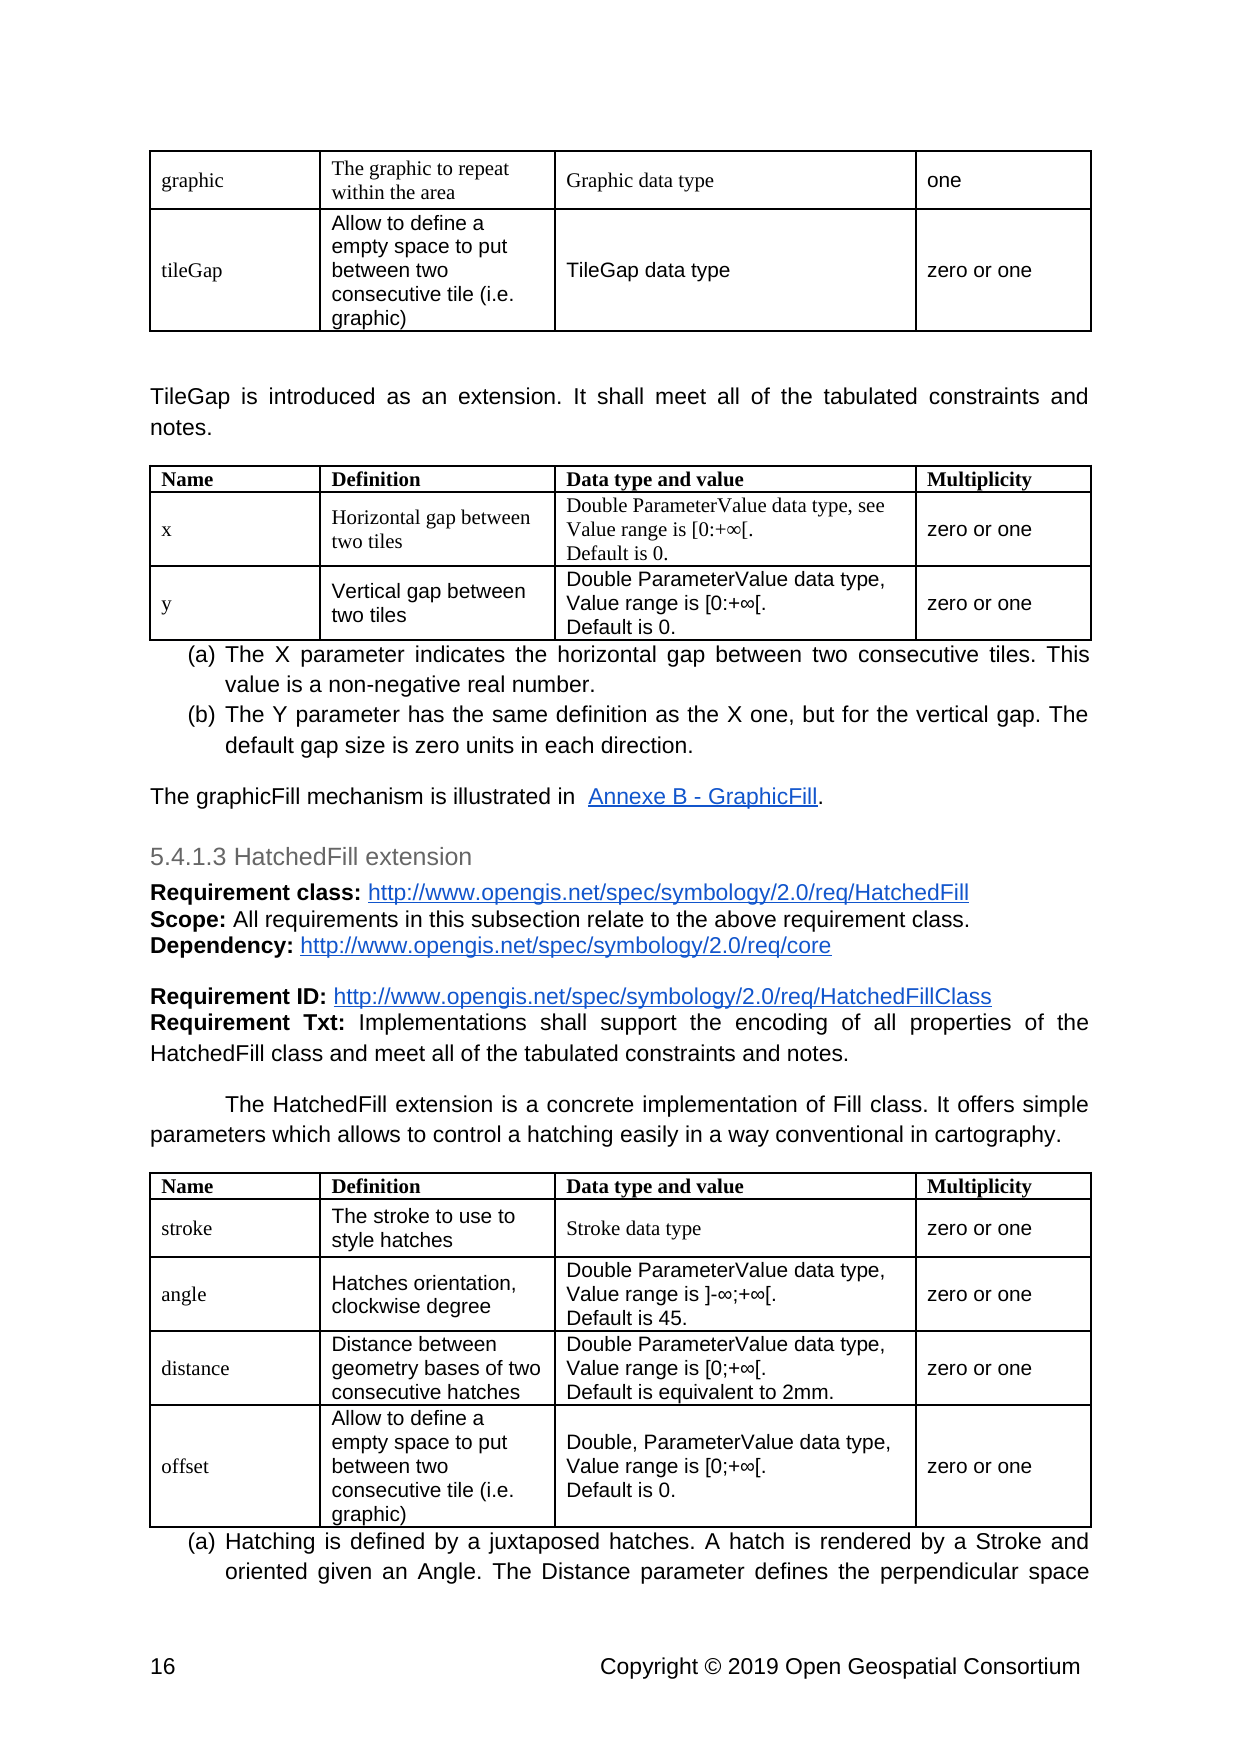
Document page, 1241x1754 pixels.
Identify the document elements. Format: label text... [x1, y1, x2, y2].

list The Y parameter has the same definition as the X one, but for the vertical gap. The default gap size is zero units in each direction. [187, 701, 1090, 758]
table_header Name [151, 467, 319, 491]
list Hatching is defined by a juxtaposed hatches. A hatch is rendered by a Stroke and oriented given an Angle. The Distance parameter defines the perpendicular space [187, 1528, 1090, 1585]
table_header Name [151, 1174, 319, 1198]
table_cell stroke [151, 1200, 319, 1256]
table_header Multiplicity [917, 1174, 1090, 1198]
table_cell zero or one [917, 1332, 1090, 1404]
table_header Multiplicity [917, 467, 1090, 491]
table_header Data type and value [556, 467, 915, 491]
table_cell Double ParameterValue data type, see Value range is [0:+∞[. Default is 0. [556, 493, 915, 565]
table_cell Distance between geometry bases of two consecutive hatches [321, 1332, 554, 1404]
table_cell TileGap data type [556, 210, 915, 330]
subtitle ​5.4.1.3​ HatchedFill extension [150, 842, 1090, 871]
table_header Definition [321, 467, 554, 491]
text TileGap is introduced as an extension. It shall meet all of the tabulated constraints and notes. [150, 383, 1090, 440]
table_header Data type and value [556, 1174, 915, 1198]
table_cell zero or one [917, 210, 1090, 330]
table_cell y [151, 567, 319, 639]
table_cell zero or one [917, 1258, 1090, 1330]
text Requirement class: http://www.opengis.net/spec/symbology/2.0/req/HatchedFill [150, 879, 1090, 906]
table_cell The graphic to repeat within the area [321, 152, 554, 208]
table_cell tileGap [151, 210, 319, 330]
table_cell Vertical gap between two tiles [321, 567, 554, 639]
table_cell zero or one [917, 493, 1090, 565]
text Scope: All requirements in this subsection relate to the above requirement class. [150, 906, 1090, 932]
table_cell Graphic data type [556, 152, 915, 208]
table_cell Double ParameterValue data type, Value range is [0;+∞[. Default is equivalent to 2mm. [556, 1332, 915, 1404]
table_cell graphic [151, 152, 319, 208]
table_cell Double ParameterValue data type, Value range is ]-∞;+∞[. Default is 45. [556, 1258, 915, 1330]
table_cell one [917, 152, 1090, 208]
text Requirement ID: http://www.opengis.net/spec/symbology/2.0/req/HatchedFillClass [150, 983, 1090, 1009]
text The HatchedFill extension is a concrete implementation of Fill class. It offers simple parameters which allows to control a hatching easily in a way conventional in cartography. [150, 1091, 1090, 1147]
table_cell Hatches orientation, clockwise degree [321, 1258, 554, 1330]
table_cell Double ParameterValue data type, Value range is [0:+∞[. Default is 0. [556, 567, 915, 639]
table_cell distance [151, 1332, 319, 1404]
text Dependency: http://www.opengis.net/spec/symbology/2.0/req/core [150, 932, 1090, 958]
table_cell x [151, 493, 319, 565]
table_cell zero or one [917, 567, 1090, 639]
table_cell zero or one [917, 1406, 1090, 1526]
text Requirement Txt: Implementations shall support the encoding of all properties of the HatchedFill class and meet all of the tabulated constraints and notes. [150, 1009, 1090, 1066]
table_cell Allow to define a empty space to put between two consecutive tile (i.e. graphic) [321, 1406, 554, 1526]
list The X parameter indicates the horizontal gap between two consecutive tiles. This value is a non-negative real number. [187, 641, 1090, 698]
table_header Definition [321, 1174, 554, 1198]
table_cell Double, ParameterValue data type, Value range is [0;+∞[. Default is 0. [556, 1406, 915, 1526]
table_cell angle [151, 1258, 319, 1330]
table_cell zero or one [917, 1200, 1090, 1256]
table_cell The stroke to use to style hatches [321, 1200, 554, 1256]
table_cell Horizontal gap between two tiles [321, 493, 554, 565]
table_cell offset [151, 1406, 319, 1526]
table_cell Allow to define a empty space to put between two consecutive tile (i.e. graphic) [321, 210, 554, 330]
table_cell Stroke data type [556, 1200, 915, 1256]
text The graphicFill mechanism is illustrated in Annexe B - GraphicFill. [150, 783, 1090, 809]
